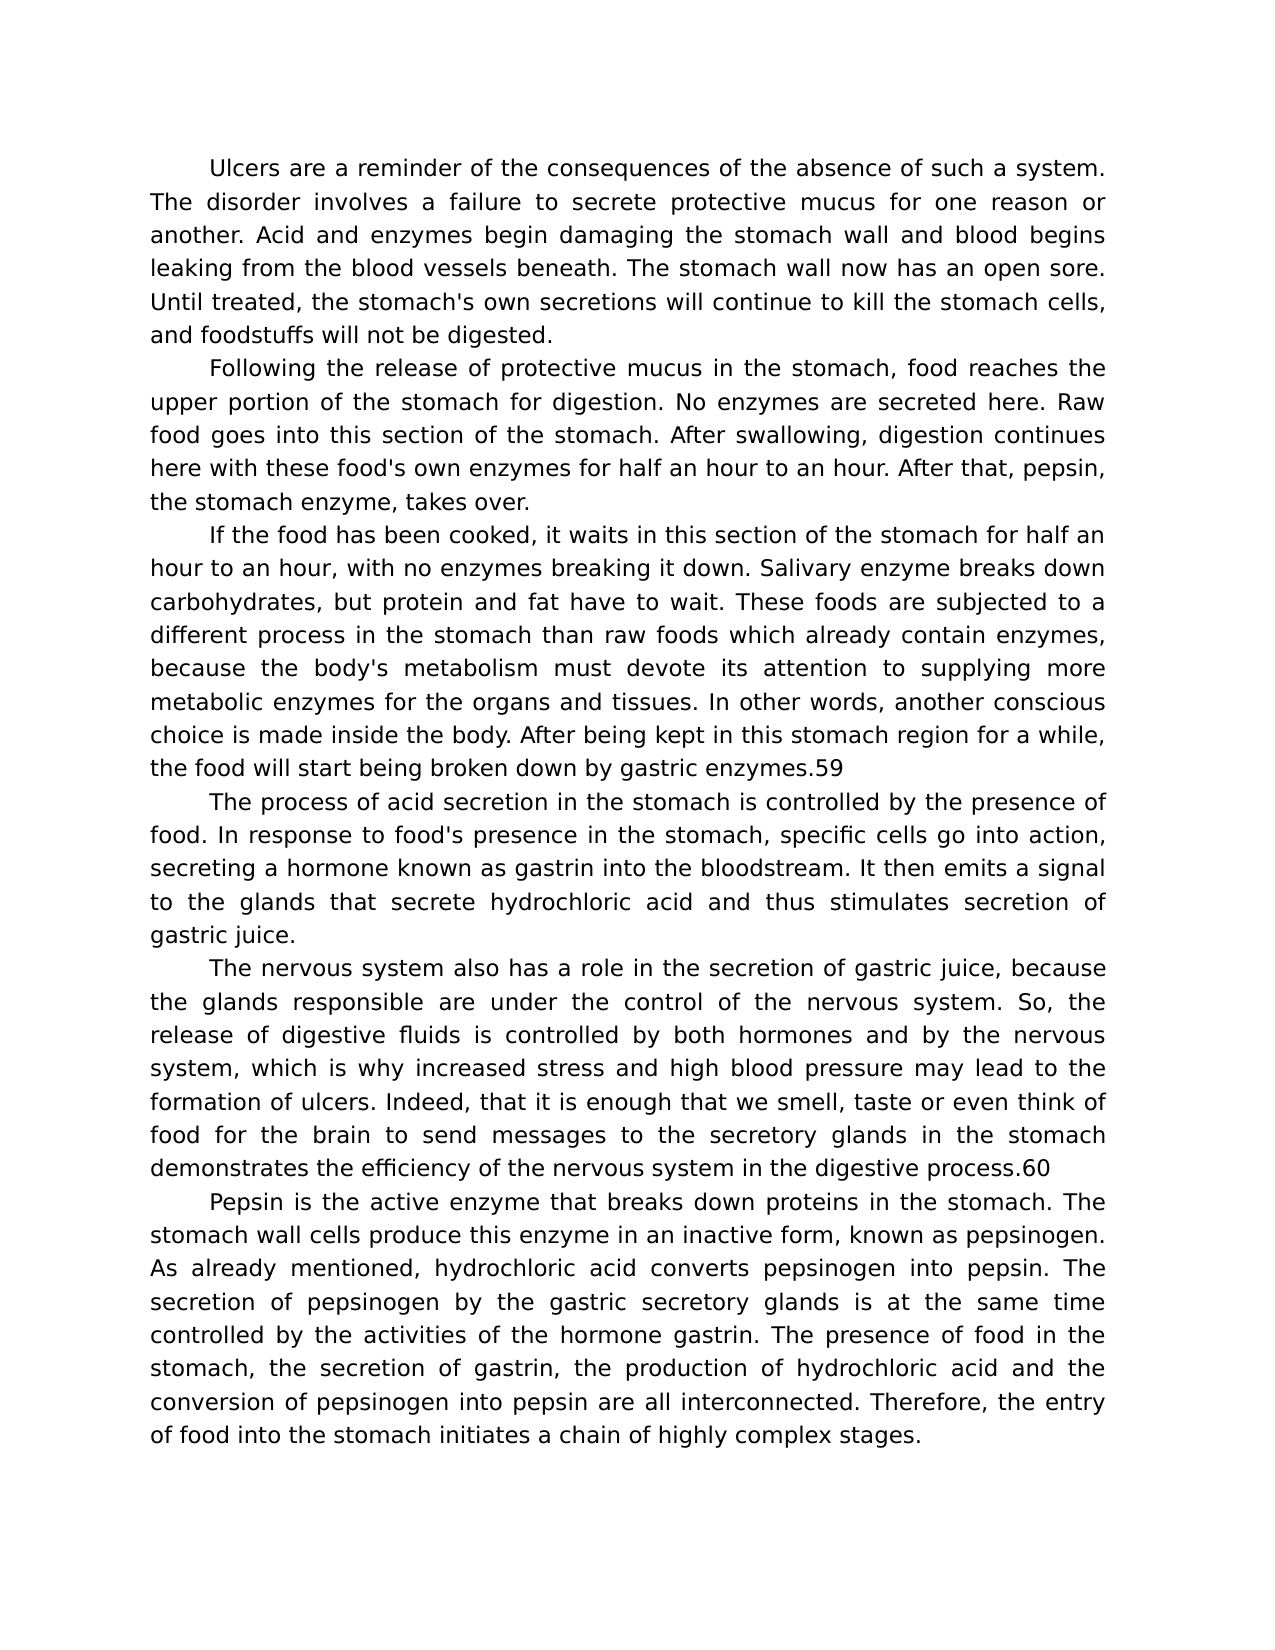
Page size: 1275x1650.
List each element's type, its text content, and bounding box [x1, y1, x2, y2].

text The nervous system also has a role in the secretion of gastric juice, because the glands responsible are under the control of the nervous system. So, the release of digestive fluids is controlled by both hormones and by the nervous system, which is why increased stress and high blood pressure may lead to the formation of ulcers. Indeed, that it is enough that we smell, taste or even think of food for the brain to send messages to the secretory glands in the stomach demonstrates the efficiency of the nervous system in the digestive process.60 [150, 950, 1107, 1183]
text Following the release of protective mucus in the stomach, food reaches the upper portion of the stomach for digestion. No enzymes are secreted here. Raw food goes into this section of the stomach. After swallowing, digestion continues here with these food's own enzymes for half an hour to an hour. After that, pepsin, the stomach enzyme, takes over. [150, 350, 1107, 517]
text The process of acid secretion in the stomach is controlled by the presence of food. In response to food's presence in the stomach, specific cells go into action, secreting a hormone known as gastrin into the bloodstream. It then emits a signal to the glands that secrete hydrochloric acid and thus stimulates secretion of gastric juice. [150, 783, 1107, 950]
text If the food has been cooked, it waits in this section of the stomach for half an hour to an hour, with no enzymes breaking it down. Salivary enzyme breaks down carbohydrates, but protein and fat have to wait. These foods are subjected to a different process in the stomach than raw foods which already contain enzymes, because the body's metabolism must devote its attention to supplying more metabolic enzymes for the organs and tissues. In other words, another conscious choice is made inside the body. After being kept in this stomach region for a while, the food will start being broken down by gastric enzymes.59 [150, 517, 1107, 783]
text Ulcers are a reminder of the consequences of the absence of such a system. The disorder involves a failure to secrete protective mucus for one reason or another. Acid and enzymes begin damaging the stomach wall and blood begins leaking from the blood vessels beneath. The stomach wall now has an open sore. Until treated, the stomach's own secretions will continue to kill the stomach cells, and foodstuffs will not be digested. [150, 150, 1107, 350]
text Pepsin is the active enzyme that breaks down proteins in the stomach. The stomach wall cells produce this enzyme in an inactive form, known as pepsinogen. As already mentioned, hydrochloric acid converts pepsinogen into pepsin. The secretion of pepsinogen by the gastric secretory glands is at the same time controlled by the activities of the hormone gastrin. The presence of food in the stomach, the secretion of gastrin, the production of hydrochloric acid and the conversion of pepsinogen into pepsin are all interconnected. Therefore, the entry of food into the stomach initiates a chain of highly complex stages. [150, 1183, 1107, 1450]
